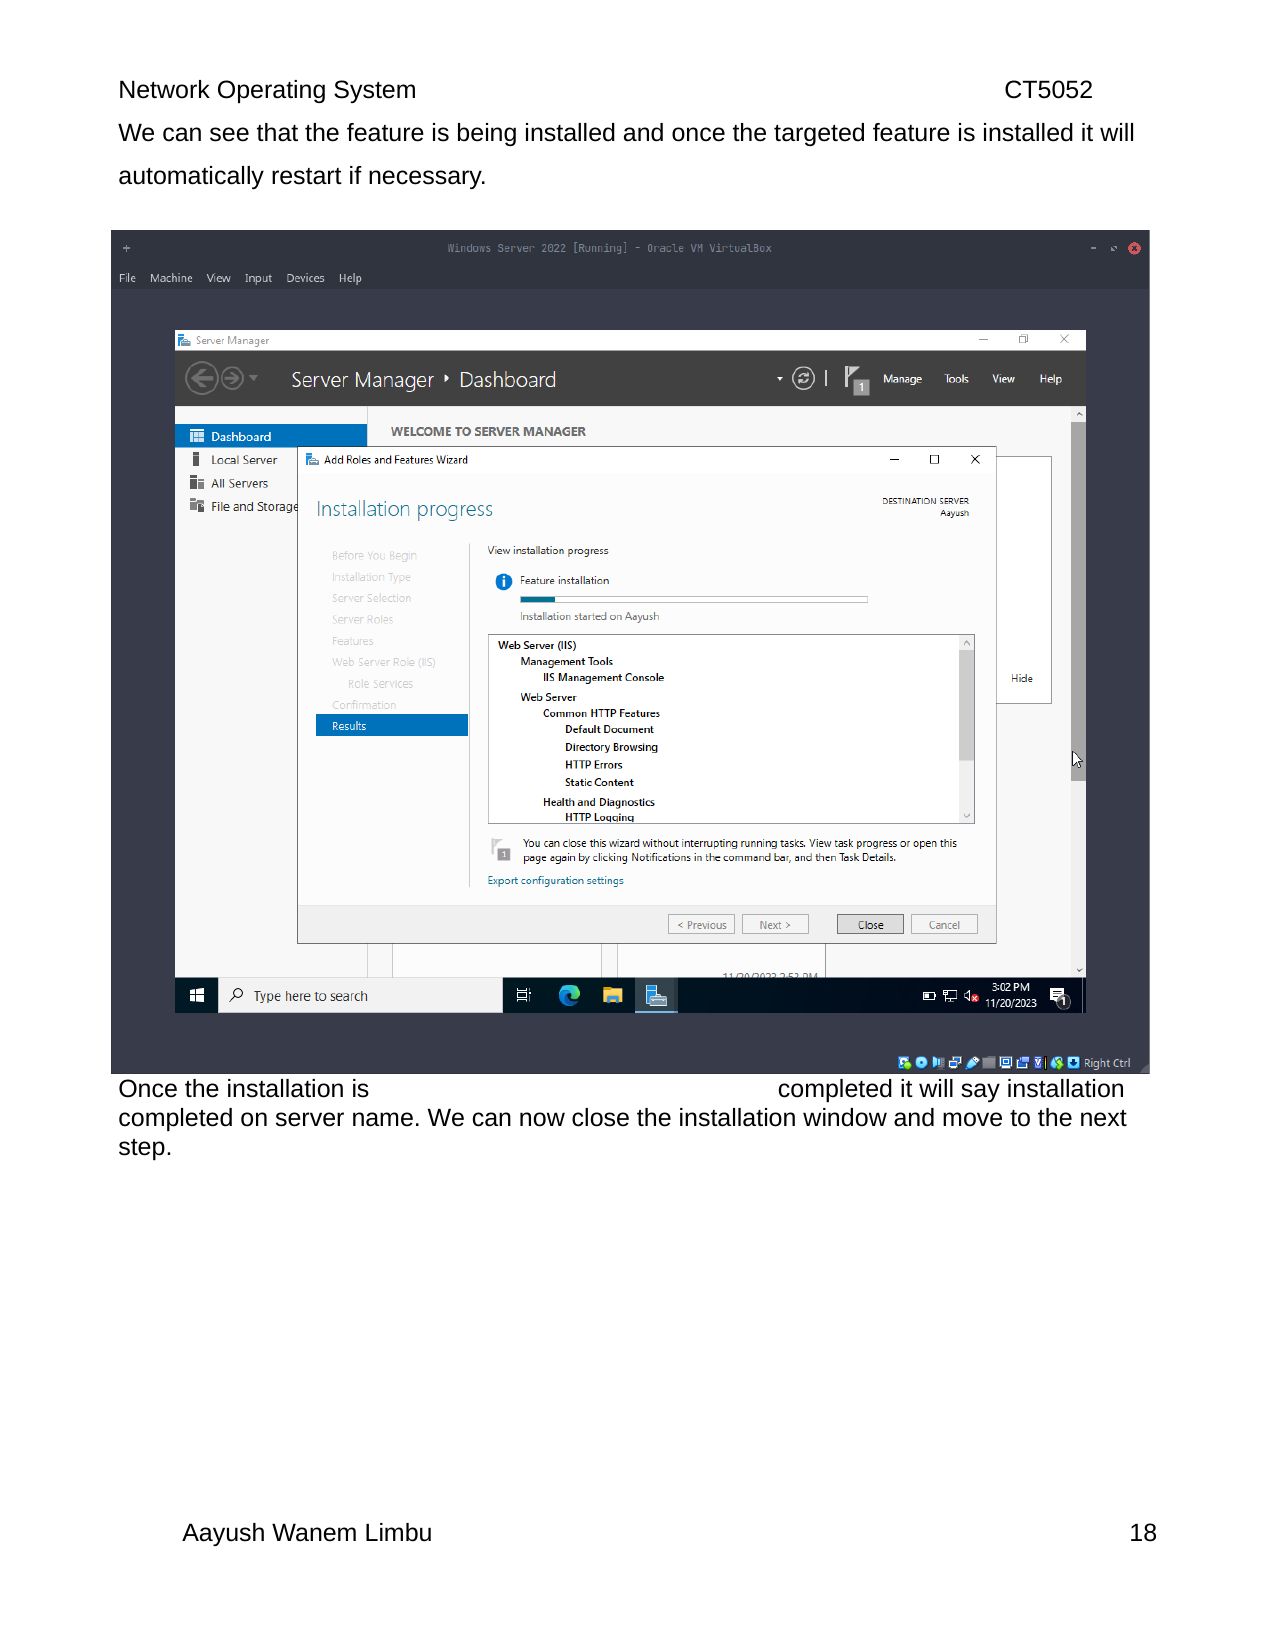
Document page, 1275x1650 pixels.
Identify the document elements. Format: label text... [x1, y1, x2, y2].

text We can see that the feature is being installed and once the targeted feature is installed it will automatically restart if necessary. [118, 118, 1157, 262]
text Once the installation is completed it will say installation completed on server name. We can now close the installation window and move to the next step. [118, 334, 1157, 1160]
